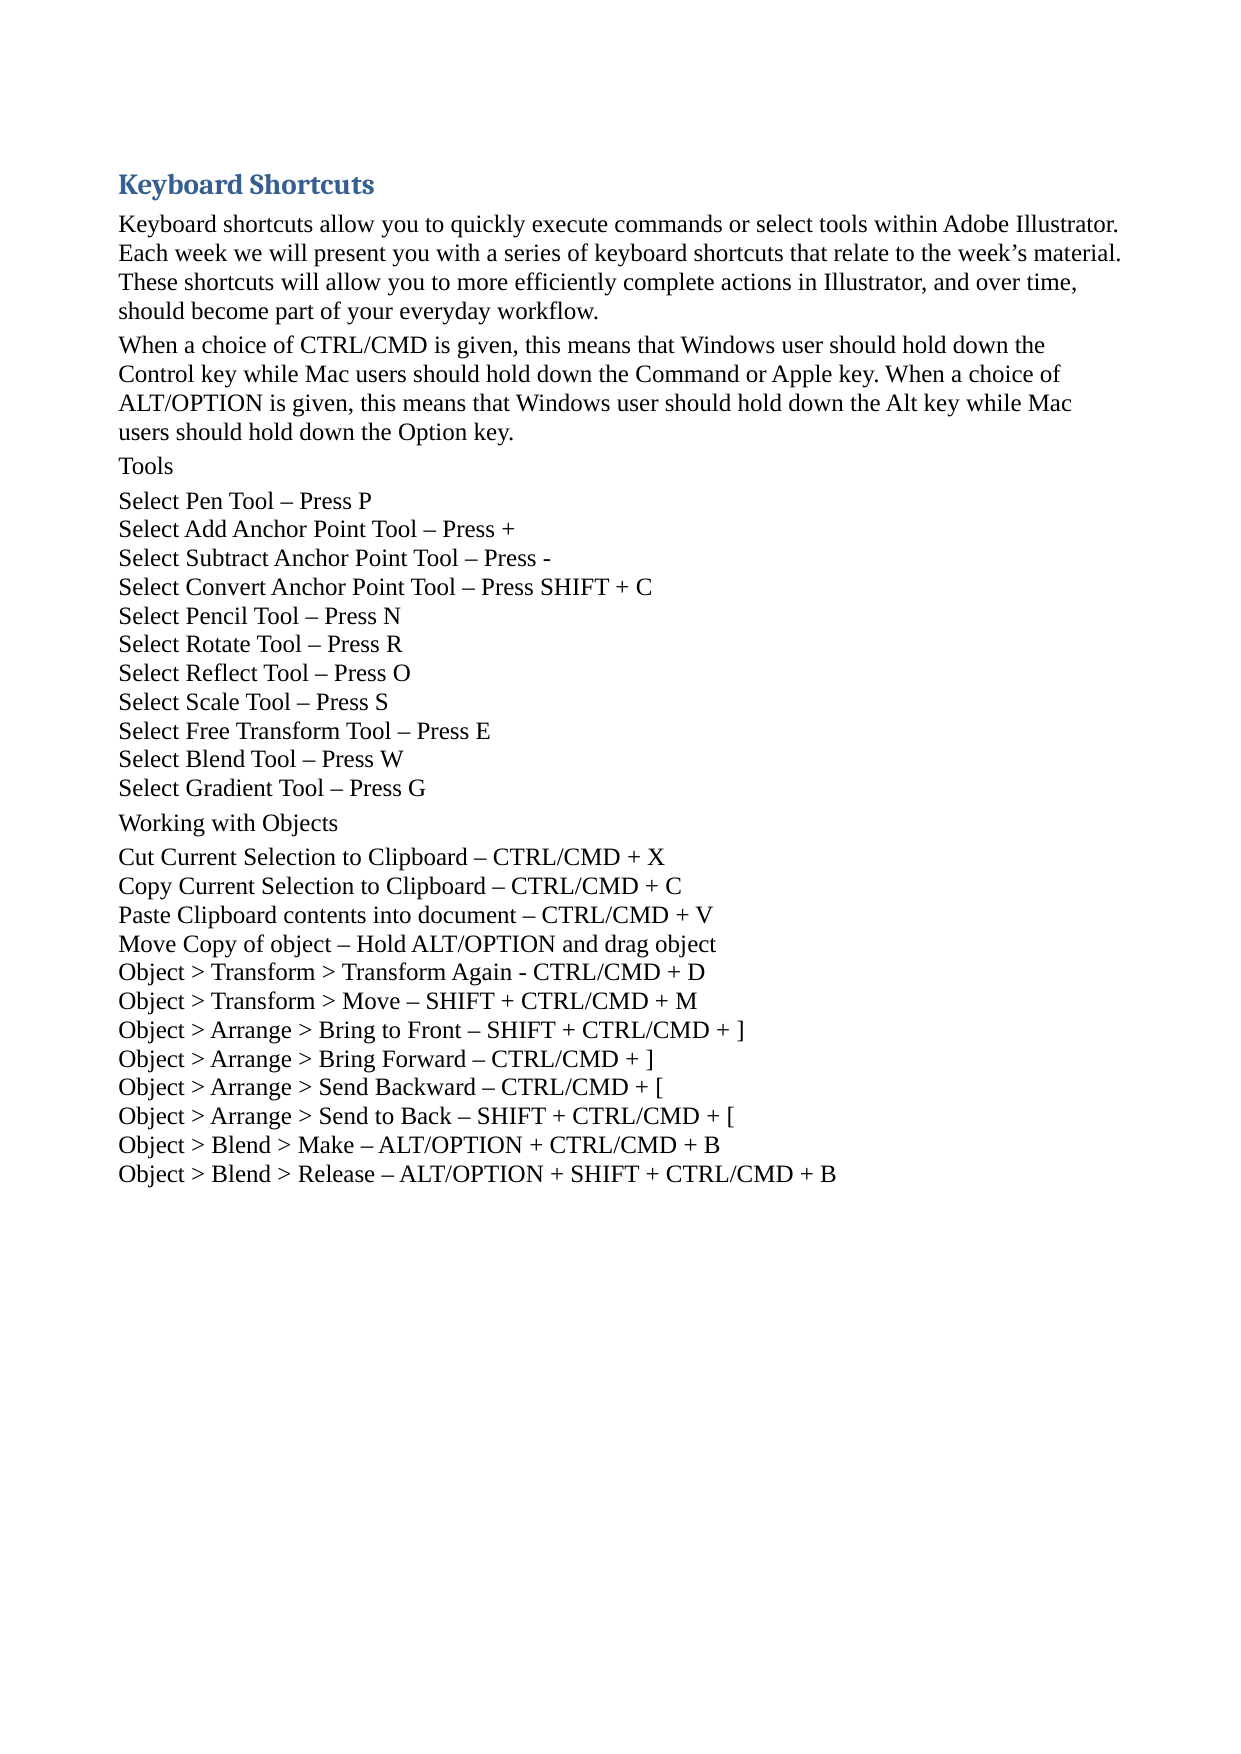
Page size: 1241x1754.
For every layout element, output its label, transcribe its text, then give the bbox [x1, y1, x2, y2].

title Working with Objects [118, 808, 1122, 837]
text Keyboard shortcuts allow you to quickly execute commands or select tools within Adobe Illustrator. Each week we will present you with a series of keyboard shortcuts that relate to the week’s material. These shortcuts will allow you to more efficiently complete actions in Illustrator, and over time, should become part of your everyday workflow. [118, 209, 1122, 324]
subtitle Keyboard Shortcuts [118, 168, 1122, 202]
title Tools [118, 451, 1122, 480]
text Select Pen Tool – Press P Select Add Anchor Point Tool – Press + Select Subtract Anchor Point Tool – Press - Select Convert Anchor Point Tool – Press SHIFT + C Select Pencil Tool – Press N Select Rotate Tool – Press R Select Reflect Tool – Press O Select Scale Tool – Press S Select Free Transform Tool – Press E Select Blend Tool – Press W Select Gradient Tool – Press G [118, 486, 1122, 802]
text Cut Current Selection to Clipboard – CTRL/CMD + X Copy Current Selection to Clipboard – CTRL/CMD + C Paste Clipboard contents into document – CTRL/CMD + V Move Copy of object – Hold ALT/OPTION and drag object Object > Transform > Transform Again - CTRL/CMD + D Object > Transform > Move – SHIFT + CTRL/CMD + M Object > Arrange > Bring to Front – SHIFT + CTRL/CMD + ] Object > Arrange > Bring Forward – CTRL/CMD + ] Object > Arrange > Send Backward – CTRL/CMD + [ Object > Arrange > Send to Back – SHIFT + CTRL/CMD + [ Object > Blend > Make – ALT/OPTION + CTRL/CMD + B Object > Blend > Release – ALT/OPTION + SHIFT + CTRL/CMD + B [118, 842, 1122, 1187]
text When a choice of CTRL/CMD is given, this means that Windows user should hold down the Control key while Mac users should hold down the Command or Apple key. When a choice of ALT/OPTION is given, this means that Windows user should hold down the Alt key while Mac users should hold down the Option key. [118, 330, 1122, 445]
